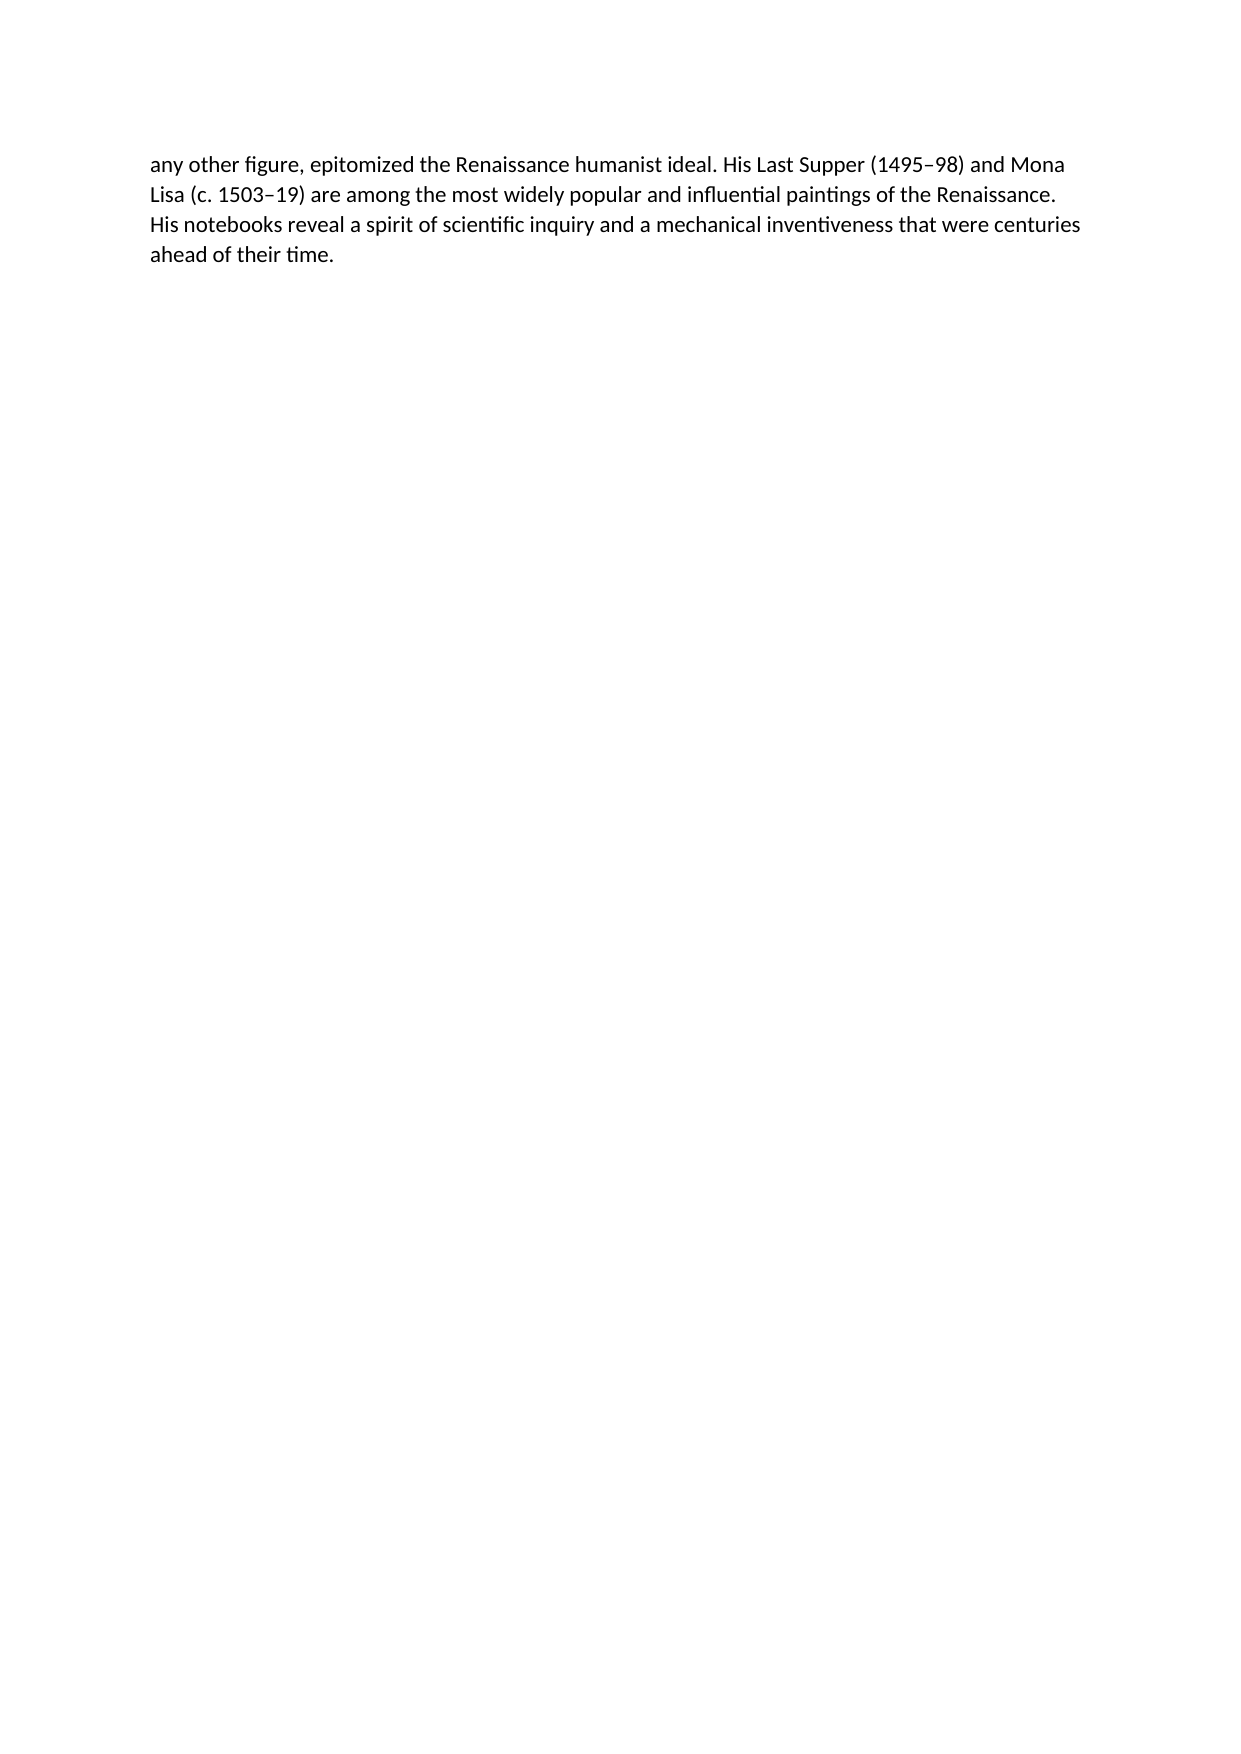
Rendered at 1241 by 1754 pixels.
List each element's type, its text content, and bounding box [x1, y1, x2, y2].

text any other figure, epitomized the Renaissance humanist ideal. His Last Supper (1495–98) and Mona Lisa (c. 1503–19) are among the most widely popular and influential paintings of the Renaissance. His notebooks reveal a spirit of scientific inquiry and a mechanical inventiveness that were centuries ahead of their time. [150, 150, 1090, 268]
